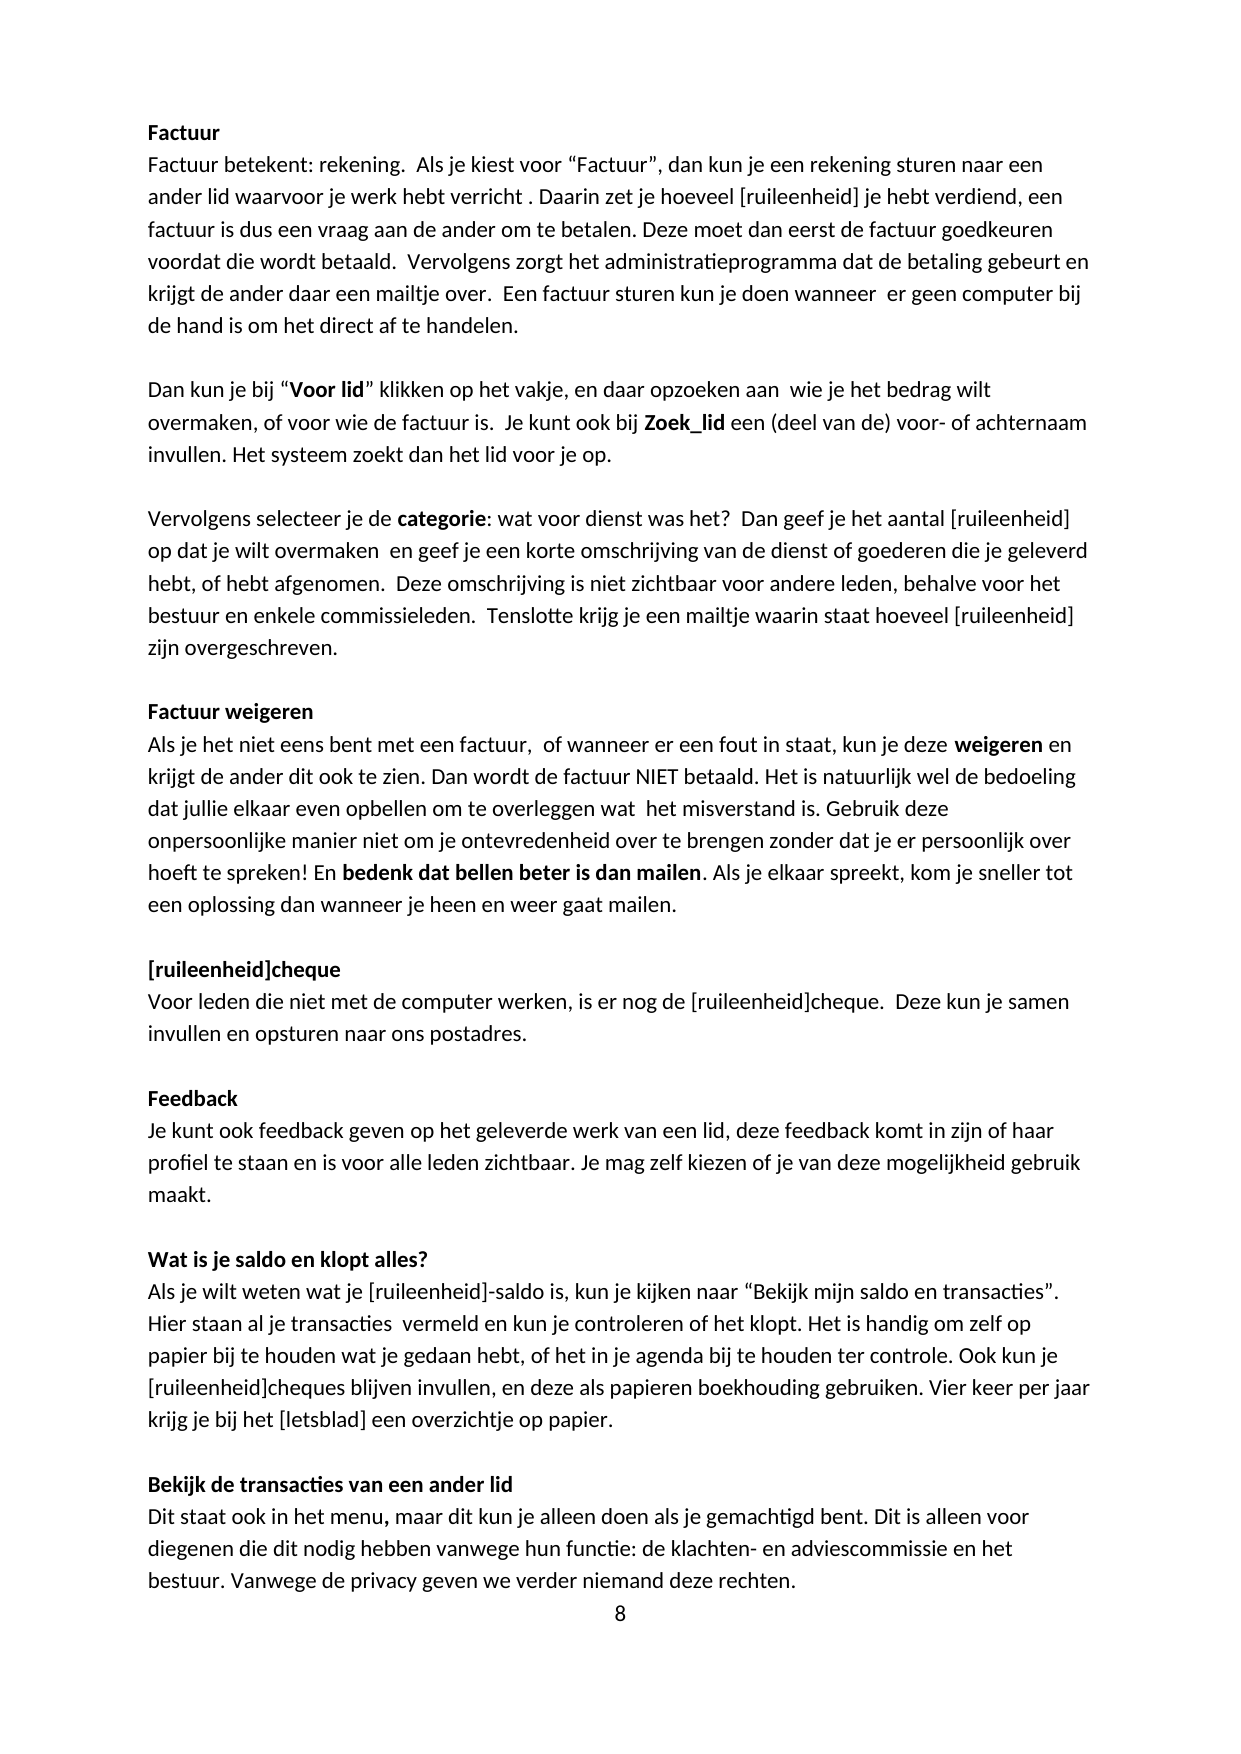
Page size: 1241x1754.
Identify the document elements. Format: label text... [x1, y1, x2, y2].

text [ruileenheid]cheque [148, 955, 1092, 983]
text Factuur betekent: rekening. Als je kiest voor “Factuur”, dan kun je een rekening sturen naar een ander lid waarvoor je werk hebt verricht . Daarin zet je hoeveel [ruileenheid] je hebt verdiend, een factuur is dus een vraag aan de ander om te betalen. Deze moet dan eerst de factuur goedkeuren voordat die wordt betaald. Vervolgens zorgt het administratieprogramma dat de betaling gebeurt en krijgt de ander daar een mailtje over. Een factuur sturen kun je doen wanneer er geen computer bij de hand is om het direct af te handelen. [148, 150, 1092, 339]
text Als je het niet eens bent met een factuur, of wanneer er een fout in staat, kun je deze weigeren en krijgt de ander dit ook te zien. Dan wordt de factuur NIET betaald. Het is natuurlijk wel de bedoeling dat jullie elkaar even opbellen om te overleggen wat het misverstand is. Gebruik deze onpersoonlijke manier niet om je ontevredenheid over te brengen zonder dat je er persoonlijk over hoeft te spreken! En bedenk dat bellen beter is dan mailen. Als je elkaar spreekt, kom je sneller tot een oplossing dan wanneer je heen en weer gaat mailen. [148, 730, 1092, 919]
text Dan kun je bij “Voor lid” klikken op het vakje, en daar opzoeken aan wie je het bedrag wilt overmaken, of voor wie de factuur is. Je kunt ook bij Zoek_lid een (deel van de) voor- of achternaam invullen. Het systeem zoekt dan het lid voor je op. [148, 376, 1092, 468]
text Vervolgens selecteer je de categorie: wat voor dienst was het? Dan geef je het aantal [ruileenheid] op dat je wilt overmaken en geef je een korte omschrijving van de dienst of goederen die je geleverd hebt, of hebt afgenomen. Deze omschrijving is niet zichtbaar voor andere leden, behalve voor het bestuur en enkele commissieleden. Tenslotte krijg je een mailtje waarin staat hoeveel [ruileenheid] zijn overgeschreven. [148, 504, 1092, 661]
text Voor leden die niet met de computer werken, is er nog de [ruileenheid]cheque. Deze kun je samen invullen en opsturen naar ons postadres. [148, 987, 1092, 1047]
text Wat is je saldo en klopt alles? [148, 1245, 1092, 1273]
text Je kunt ook feedback geven op het geleverde werk van een lid, deze feedback komt in zijn of haar profiel te staan en is voor alle leden zichtbaar. Je mag zelf kiezen of je van deze mogelijkheid gebruik maakt. [148, 1116, 1092, 1208]
text Als je wilt weten wat je [ruileenheid]-saldo is, kun je kijken naar “Bekijk mijn saldo en transacties”. Hier staan al je transacties vermeld en kun je controleren of het klopt. Het is handig om zelf op papier bij te houden wat je gedaan hebt, of het in je agenda bij te houden ter controle. Ook kun je [ruileenheid]cheques blijven invullen, en deze als papieren boekhouding gebruiken. Vier keer per jaar krijg je bij het [letsblad] een overzichtje op papier. [148, 1277, 1092, 1434]
text Feedback [148, 1084, 1092, 1112]
text Dit staat ook in het menu, maar dit kun je alleen doen als je gemachtigd bent. Dit is alleen voor diegenen die dit nodig hebben vanwege hun functie: de klachten- en adviescommissie en het bestuur. Vanwege de privacy geven we verder niemand deze rechten. [148, 1502, 1092, 1594]
text Factuur weigeren [148, 697, 1092, 726]
text Factuur [148, 118, 1092, 146]
text Bekijk de transacties van een ander lid [148, 1470, 1092, 1498]
